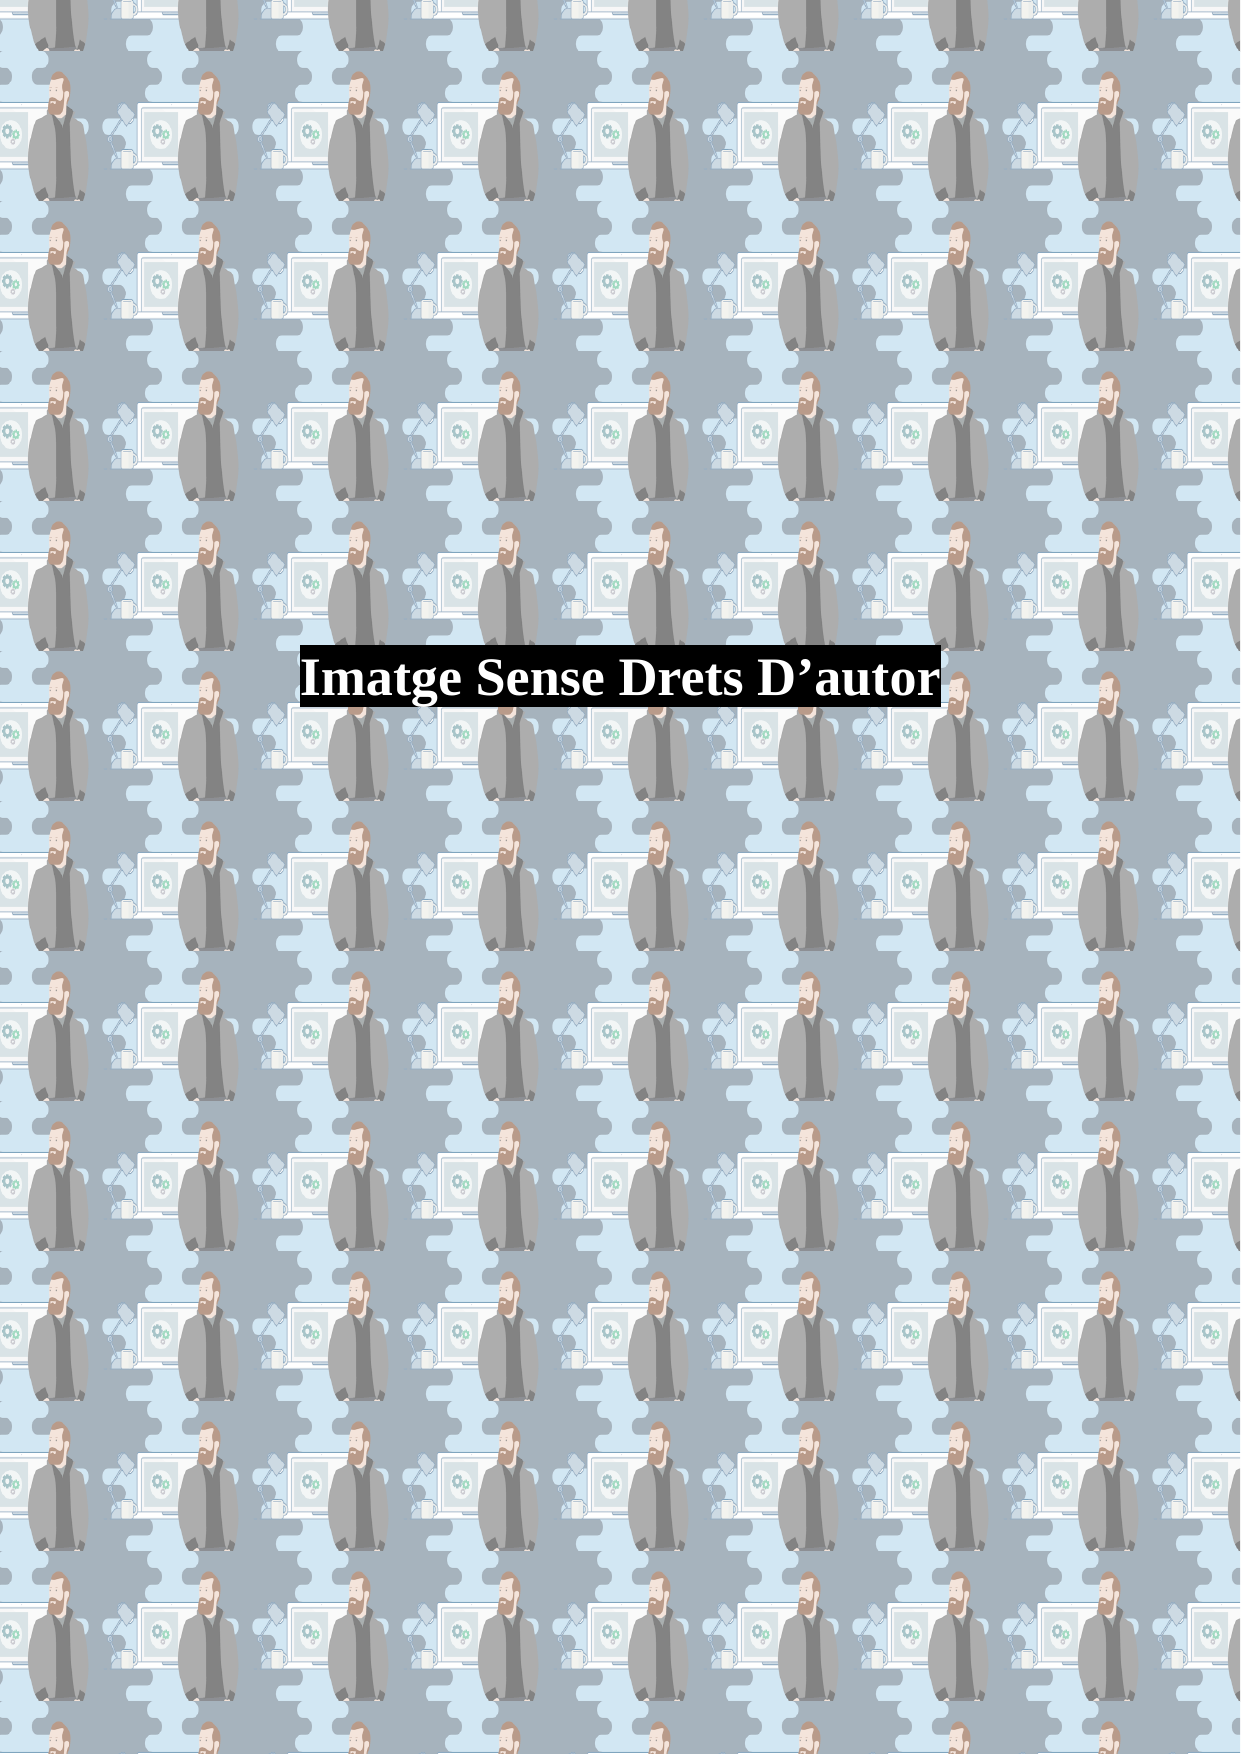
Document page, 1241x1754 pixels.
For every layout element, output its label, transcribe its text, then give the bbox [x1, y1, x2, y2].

text Imatge Sense Drets D’autor [118, 645, 1122, 707]
